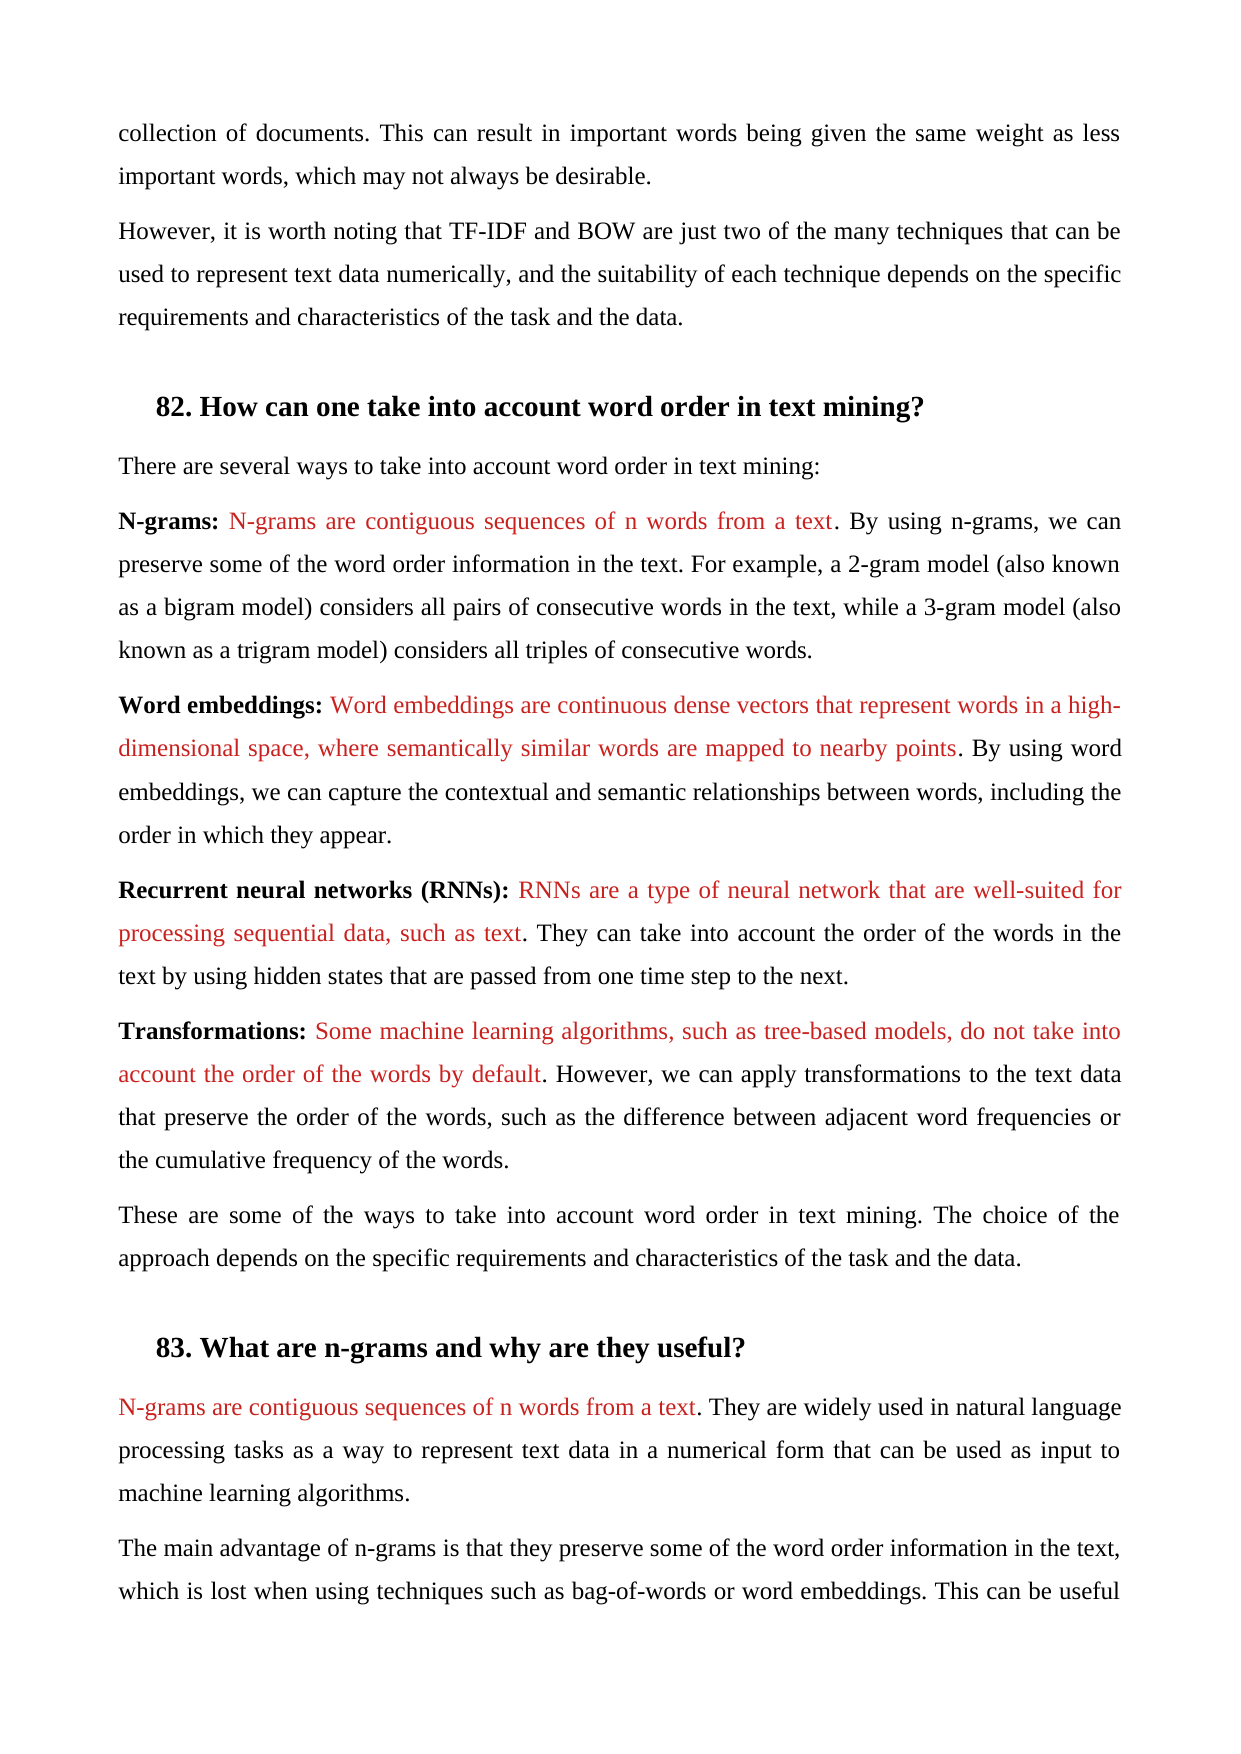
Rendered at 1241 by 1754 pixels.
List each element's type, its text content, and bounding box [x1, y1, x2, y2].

text These are some of the ways to take into account word order in text mining. The choice of the approach depends on the specific requirements and characteristics of the task and the data. [118, 1200, 1122, 1272]
text Word embeddings: Word embeddings are continuous dense vectors that represent words in a high-dimensional space, where semantically similar words are mapped to nearby points. By using word embeddings, we can capture the contextual and semantic relationships between words, including the order in which they appear. [118, 690, 1122, 848]
list What are n-grams and why are they useful? [156, 1330, 1122, 1363]
text Recurrent neural networks (RNNs): RNNs are a type of neural network that are well-suited for processing sequential data, such as text. They can take into account the order of the words in the text by using hidden states that are passed from one time step to the next. [118, 875, 1122, 990]
text N-grams: N-grams are contiguous sequences of n words from a text. By using n-grams, we can preserve some of the word order information in the text. For example, a 2-gram model (also known as a bigram model) considers all pairs of consecutive words in the text, while a 3-gram model (also known as a trigram model) considers all triples of consecutive words. [118, 506, 1122, 664]
text There are several ways to take into account word order in text mining: [118, 451, 1122, 480]
text The main advantage of n-grams is that they preserve some of the word order information in the text, which is lost when using techniques such as bag-of-words or word embeddings. This can be useful [118, 1533, 1122, 1605]
text However, it is worth noting that TF-IDF and BOW are just two of the many techniques that can be used to represent text data numerically, and the suitability of each technique depends on the specific requirements and characteristics of the task and the data. [118, 216, 1122, 331]
text N-grams are contiguous sequences of n words from a text. They are widely used in natural language processing tasks as a way to represent text data in a numerical form that can be used as input to machine learning algorithms. [118, 1392, 1122, 1507]
text Transformations: Some machine learning algorithms, such as tree-based models, do not take into account the order of the words by default. However, we can apply transformations to the text data that preserve the order of the words, such as the difference between adjacent word frequencies or the cumulative frequency of the words. [118, 1016, 1122, 1174]
list How can one take into account word order in text mining? [156, 389, 1122, 422]
text collection of documents. This can result in important words being given the same weight as less important words, which may not always be desirable. [118, 118, 1122, 190]
